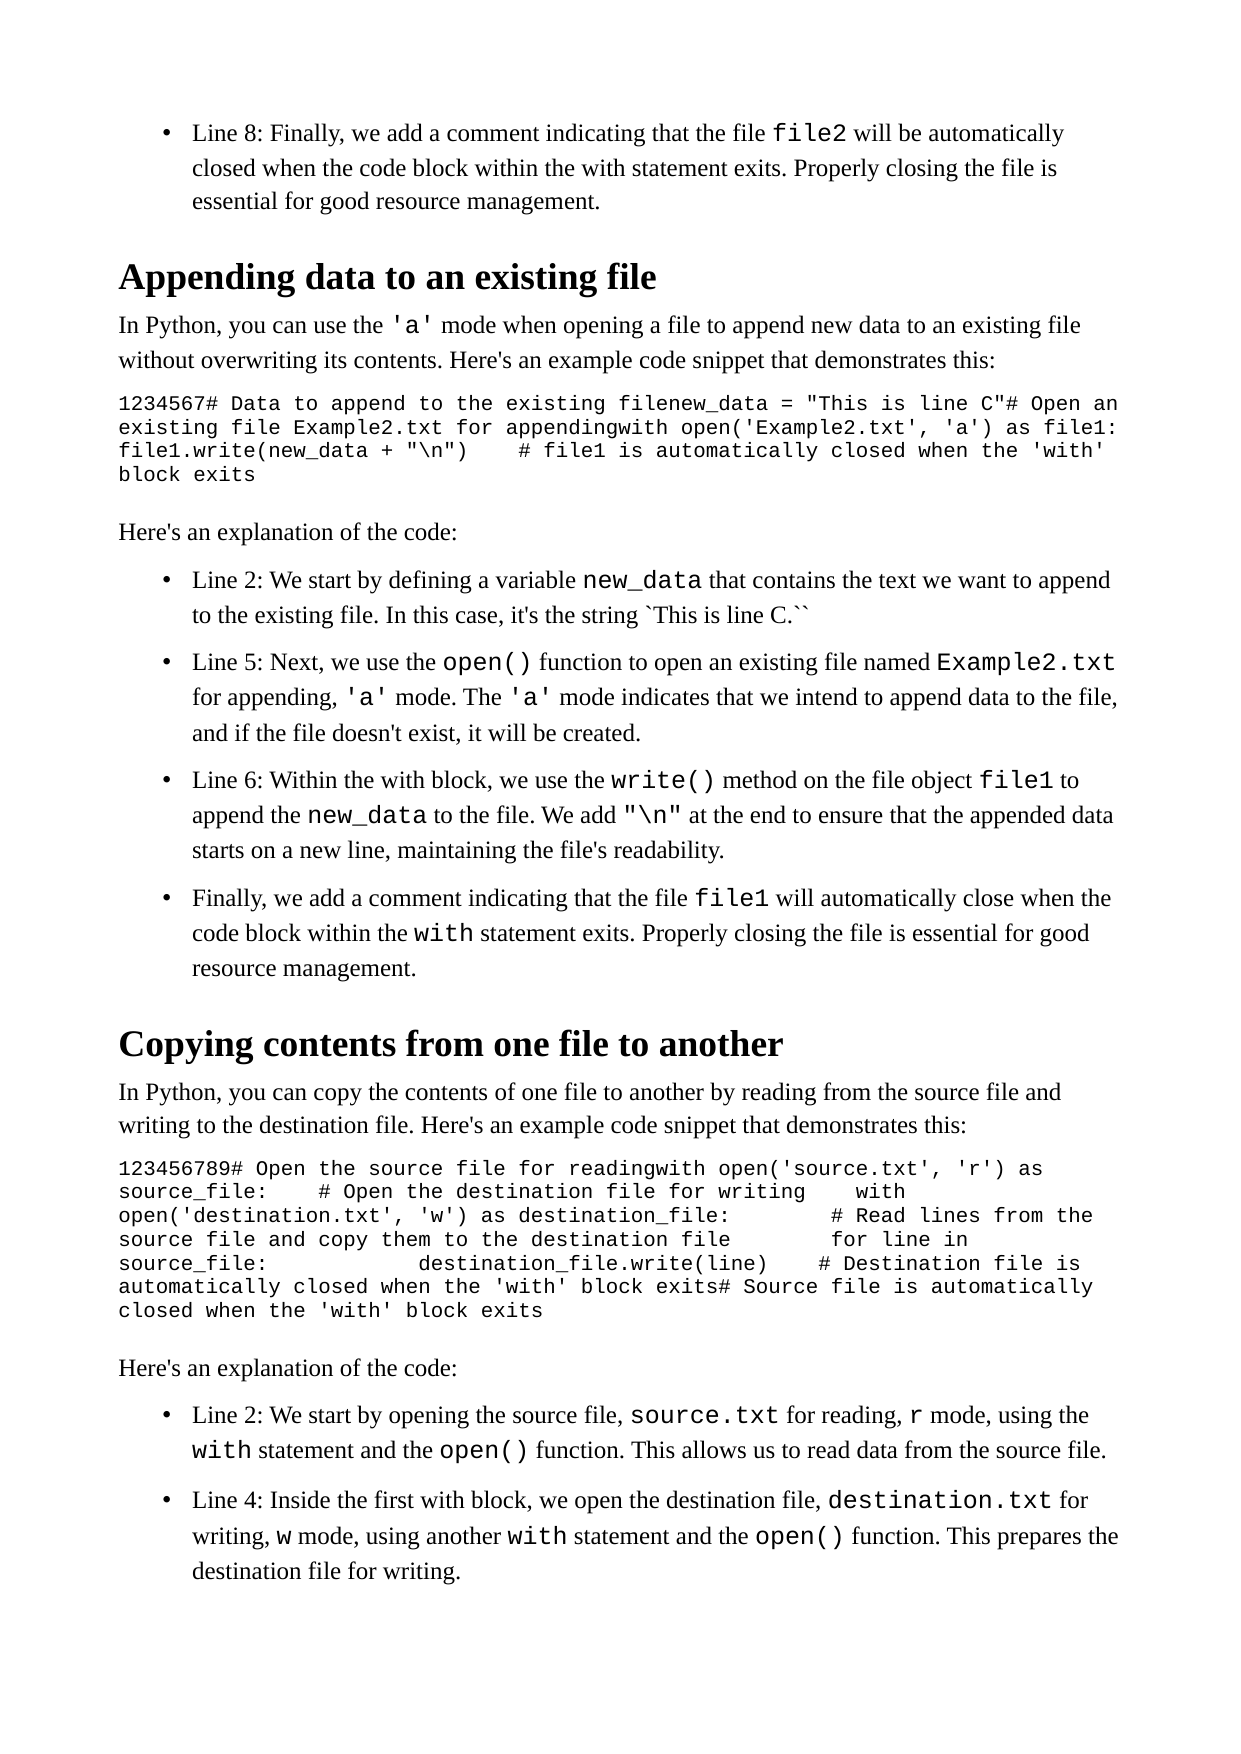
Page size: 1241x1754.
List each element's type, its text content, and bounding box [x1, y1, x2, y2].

list Line 2: We start by opening the source file, source.txt for reading, r mode, using the with statement and the open() function. This allows us to read data from the source file. [162, 1401, 1122, 1466]
subtitle Appending data to an existing file [118, 255, 1122, 298]
text 1234567# Data to append to the existing filenew_data = "This is line C"# Open an existing file Example2.txt for appendingwith open('Example2.txt', 'a') as file1: file1.write(new_data + "\n") # file1 is automatically closed when the 'with' block exits [118, 393, 1122, 488]
list Line 2: We start by defining a variable new_data that contains the text we want to append to the existing file. In this case, it's the string `This is line C.`` [162, 565, 1122, 628]
text Here's an explanation of the code: [118, 1353, 1122, 1382]
list Line 6: Within the with block, we use the write() method on the file object file1 to append the new_data to the file. We add "\n" at the end to ensure that the appended data starts on a new line, maintaining the file's readability. [162, 765, 1122, 864]
text In Python, you can copy the contents of one file to another by reading from the source file and writing to the destination file. Here's an example code snippet that demonstrates this: [118, 1077, 1122, 1139]
text Here's an explanation of the code: [118, 517, 1122, 546]
list Line 5: Next, we use the open() function to open an existing file named Example2.txt for appending, 'a' mode. The 'a' mode indicates that we intend to append data to the file, and if the file doesn't exist, it will be created. [162, 647, 1122, 746]
list Line 8: Finally, we add a comment indicating that the file file2 will be automatically closed when the code block within the with statement exits. Properly closing the file is essential for good resource management. [162, 118, 1122, 215]
text In Python, you can use the 'a' mode when opening a file to append new data to an existing file without overwriting its contents. Here's an example code snippet that demonstrates this: [118, 310, 1122, 374]
subtitle Copying contents from one file to another [118, 1022, 1122, 1065]
list Finally, we add a comment indicating that the file file1 will automatically close when the code block within the with statement exits. Properly closing the file is essential for good resource management. [162, 883, 1122, 982]
text 123456789# Open the source file for readingwith open('source.txt', 'r') as source_file: # Open the destination file for writing with open('destination.txt', 'w') as destination_file: # Read lines from the source file and copy them to the destination file for line in source_file: destination_file.write(line) # Destination file is automatically closed when the 'with' block exits# Source file is automatically closed when the 'with' block exits [118, 1158, 1122, 1323]
list Line 4: Inside the first with block, we open the destination file, destination.txt for writing, w mode, using another with statement and the open() function. This prepares the destination file for writing. [162, 1486, 1122, 1584]
